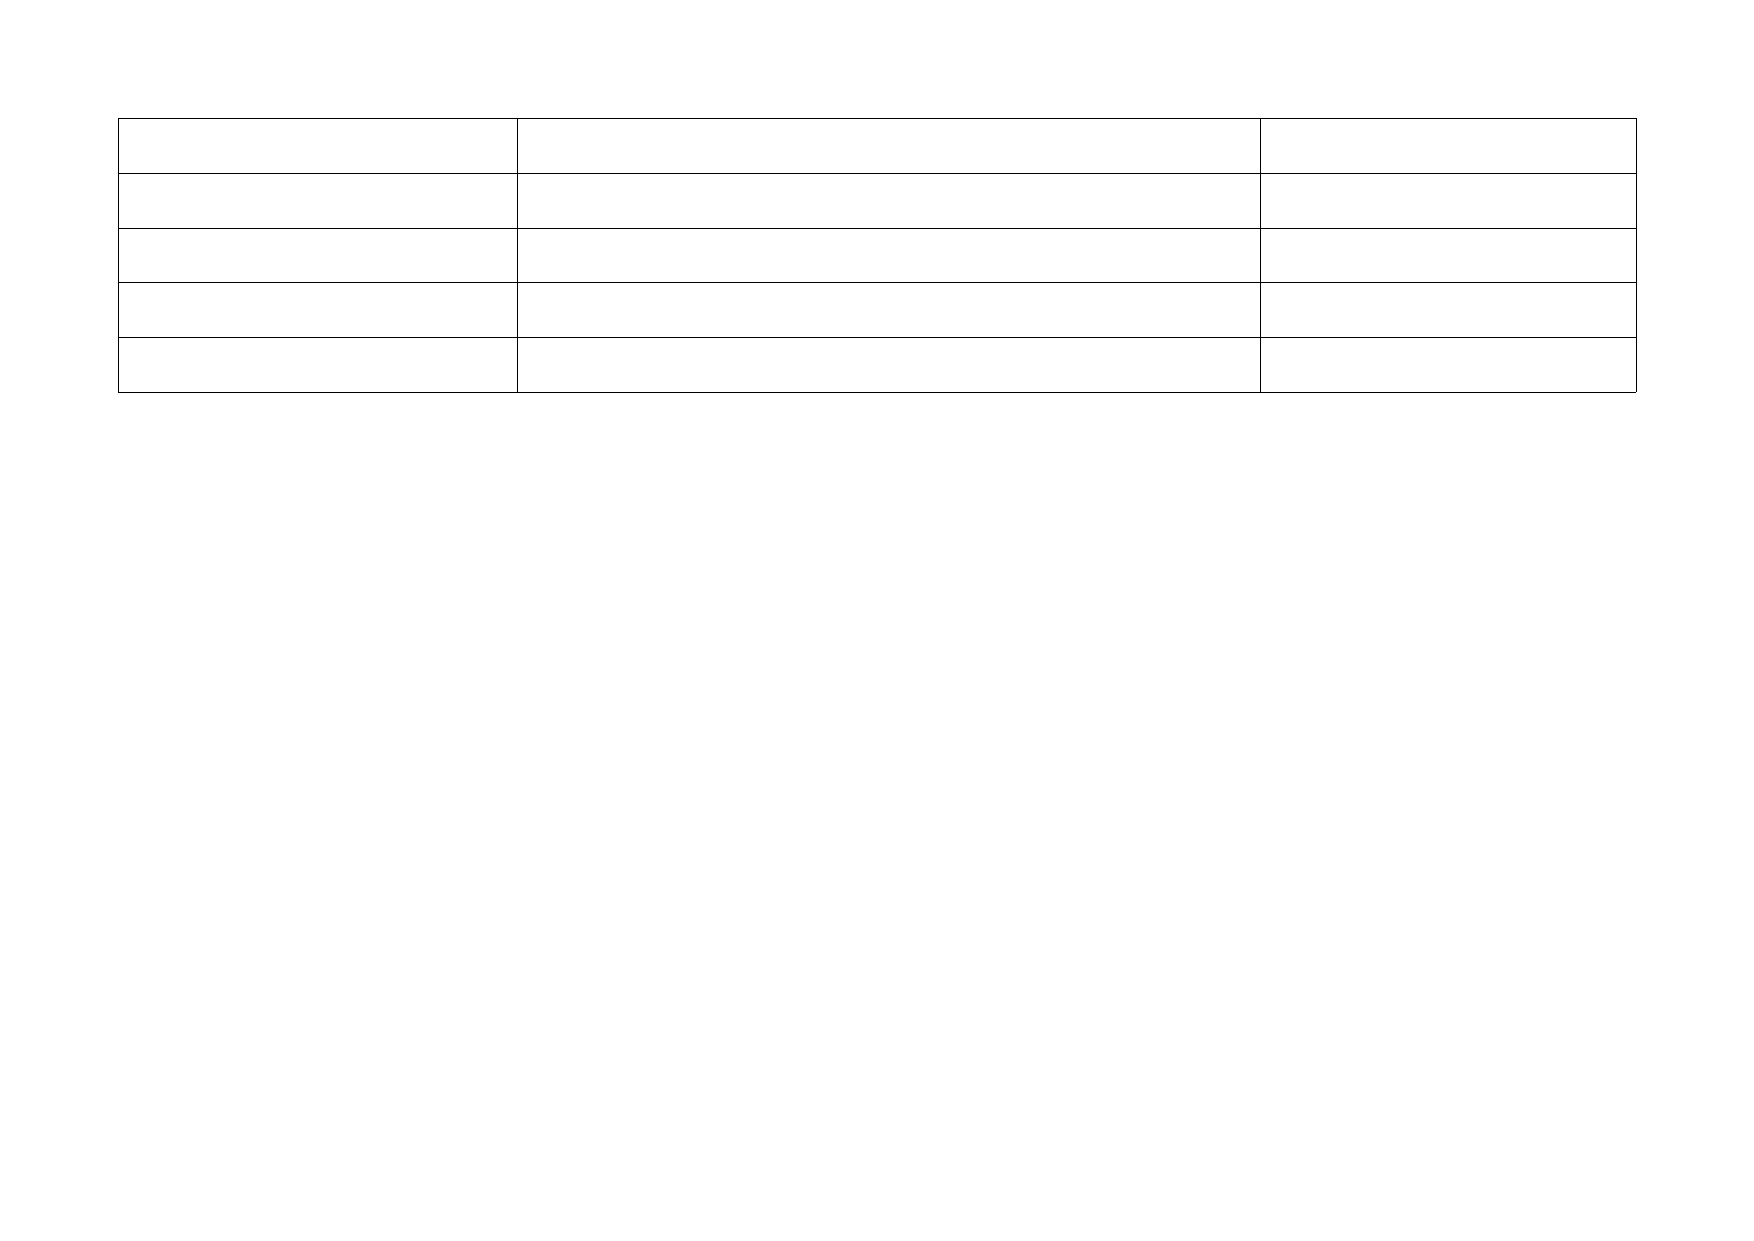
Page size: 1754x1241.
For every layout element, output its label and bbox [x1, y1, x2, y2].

table_cell [1261, 338, 1636, 392]
table_cell [1261, 283, 1636, 337]
table_cell [1261, 119, 1636, 173]
table_cell [518, 338, 1260, 392]
table_cell [518, 174, 1260, 227]
table_cell [1261, 229, 1636, 282]
table_cell [518, 283, 1260, 337]
table_cell [1261, 174, 1636, 227]
table_cell [119, 283, 517, 337]
table_cell [119, 174, 517, 227]
table_cell [119, 338, 517, 392]
table_cell [119, 119, 517, 173]
table_cell [518, 229, 1260, 282]
table_cell [518, 119, 1260, 173]
table_cell [119, 229, 517, 282]
